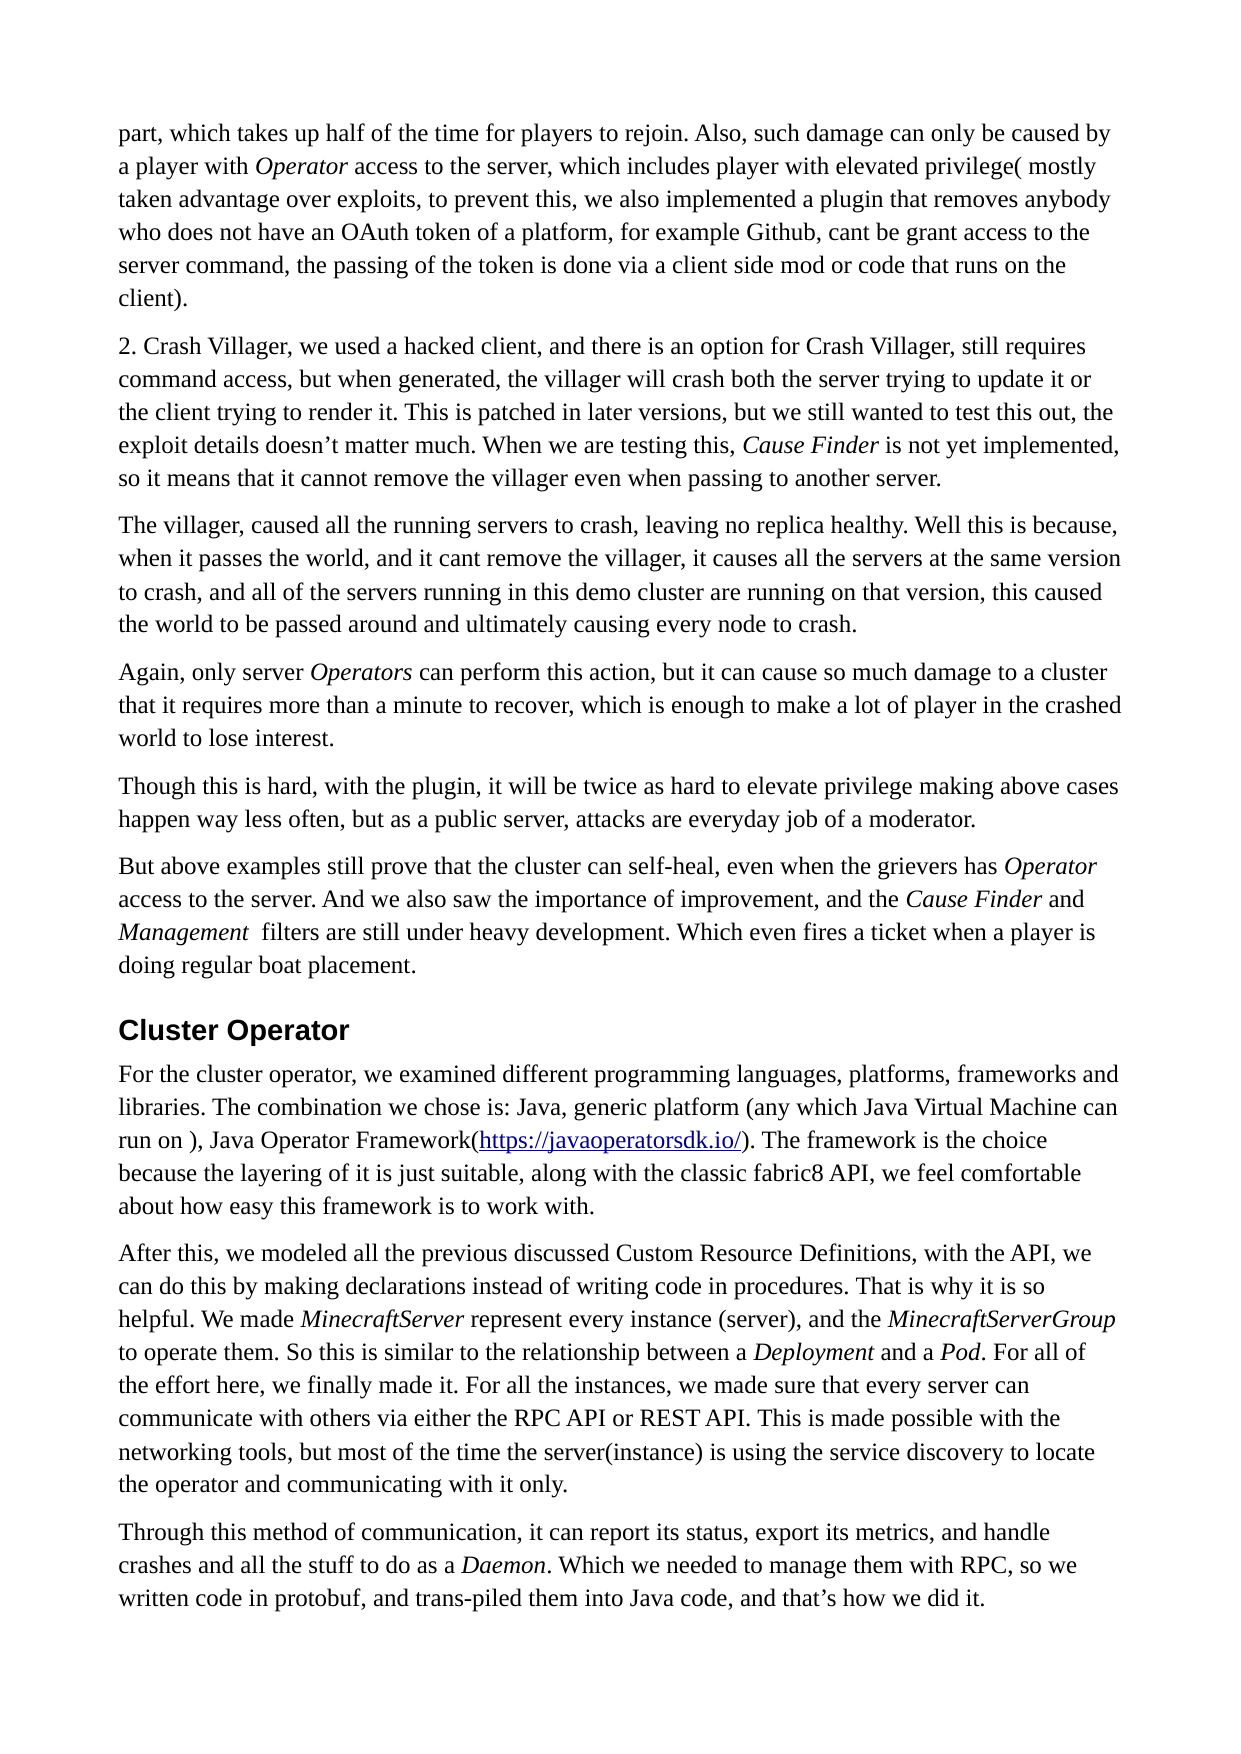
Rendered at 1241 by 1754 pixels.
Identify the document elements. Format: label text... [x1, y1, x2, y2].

text The villager, caused all the running servers to crash, leaving no replica healthy. Well this is because, when it passes the world, and it cant remove the villager, it causes all the servers at the same version to crash, and all of the servers running in this demo cluster are running on that version, this caused the world to be passed around and ultimately causing every node to crash. [118, 511, 1122, 638]
text For the cluster operator, we examined different programming languages, platforms, frameworks and libraries. The combination we chose is: Java, generic platform (any which Java Virtual Machine can run on ), Java Operator Framework(https://javaoperatorsdk.io/). The framework is the choice because the layering of it is just suitable, along with the classic fabric8 API, we feel comfortable about how easy this framework is to work with. [118, 1059, 1122, 1219]
text After this, we modeled all the previous discussed Custom Resource Definitions, with the API, we can do this by making declarations instead of writing code in procedures. That is why it is so helpful. We made MinecraftServer represent every instance (server), and the MinecraftServerGroup to operate them. So this is similar to the relationship between a Deployment and a Pod. For all of the effort here, we finally made it. For all the instances, we made sure that every server can communicate with others via either the RPC API or REST API. This is made possible with the networking tools, but most of the time the server(instance) is using the service discovery to locate the operator and communicating with it only. [118, 1238, 1122, 1498]
text part, which takes up half of the time for players to rejoin. Also, such damage can only be caused by a player with Operator access to the server, which includes player with elevated privilege( mostly taken advantage over exploits, to prevent this, we also implemented a plugin that removes anybody who does not have an OAuth token of a platform, for example Github, cant be grant access to the server command, the passing of the token is done via a client side mod or code that runs on the client). [118, 118, 1122, 312]
text Though this is hard, with the plugin, it will be twice as hard to elevate privilege making above cases happen way less often, but as a public server, attacks are everyday job of a moderator. [118, 771, 1122, 833]
subtitle Cluster Operator [118, 1013, 1122, 1046]
text Through this method of communication, it can report its status, export its metrics, and handle crashes and all the stuff to do as a Daemon. Which we needed to manage them with RPC, so we written code in protobuf, and trans-piled them into Java code, and that’s how we did it. [118, 1517, 1122, 1612]
text 2. Crash Villager, we used a hacked client, and there is an option for Crash Villager, still requires command access, but when generated, the villager will crash both the server trying to update it or the client trying to render it. This is patched in later versions, but we still wanted to test this out, the exploit details doesn’t matter much. When we are testing this, Cause Finder is not yet implemented, so it means that it cannot remove the villager even when passing to another server. [118, 331, 1122, 492]
text Again, only server Operators can perform this action, but it can cause so much damage to a cluster that it requires more than a minute to recover, which is enough to make a lot of player in the crashed world to lose interest. [118, 657, 1122, 752]
text But above examples still prove that the cluster can self-heal, even when the grievers has Operator access to the server. And we also saw the importance of improvement, and the Cause Finder and Management filters are still under heavy development. Which even fires a ticket when a player is doing regular boat placement. [118, 851, 1122, 979]
